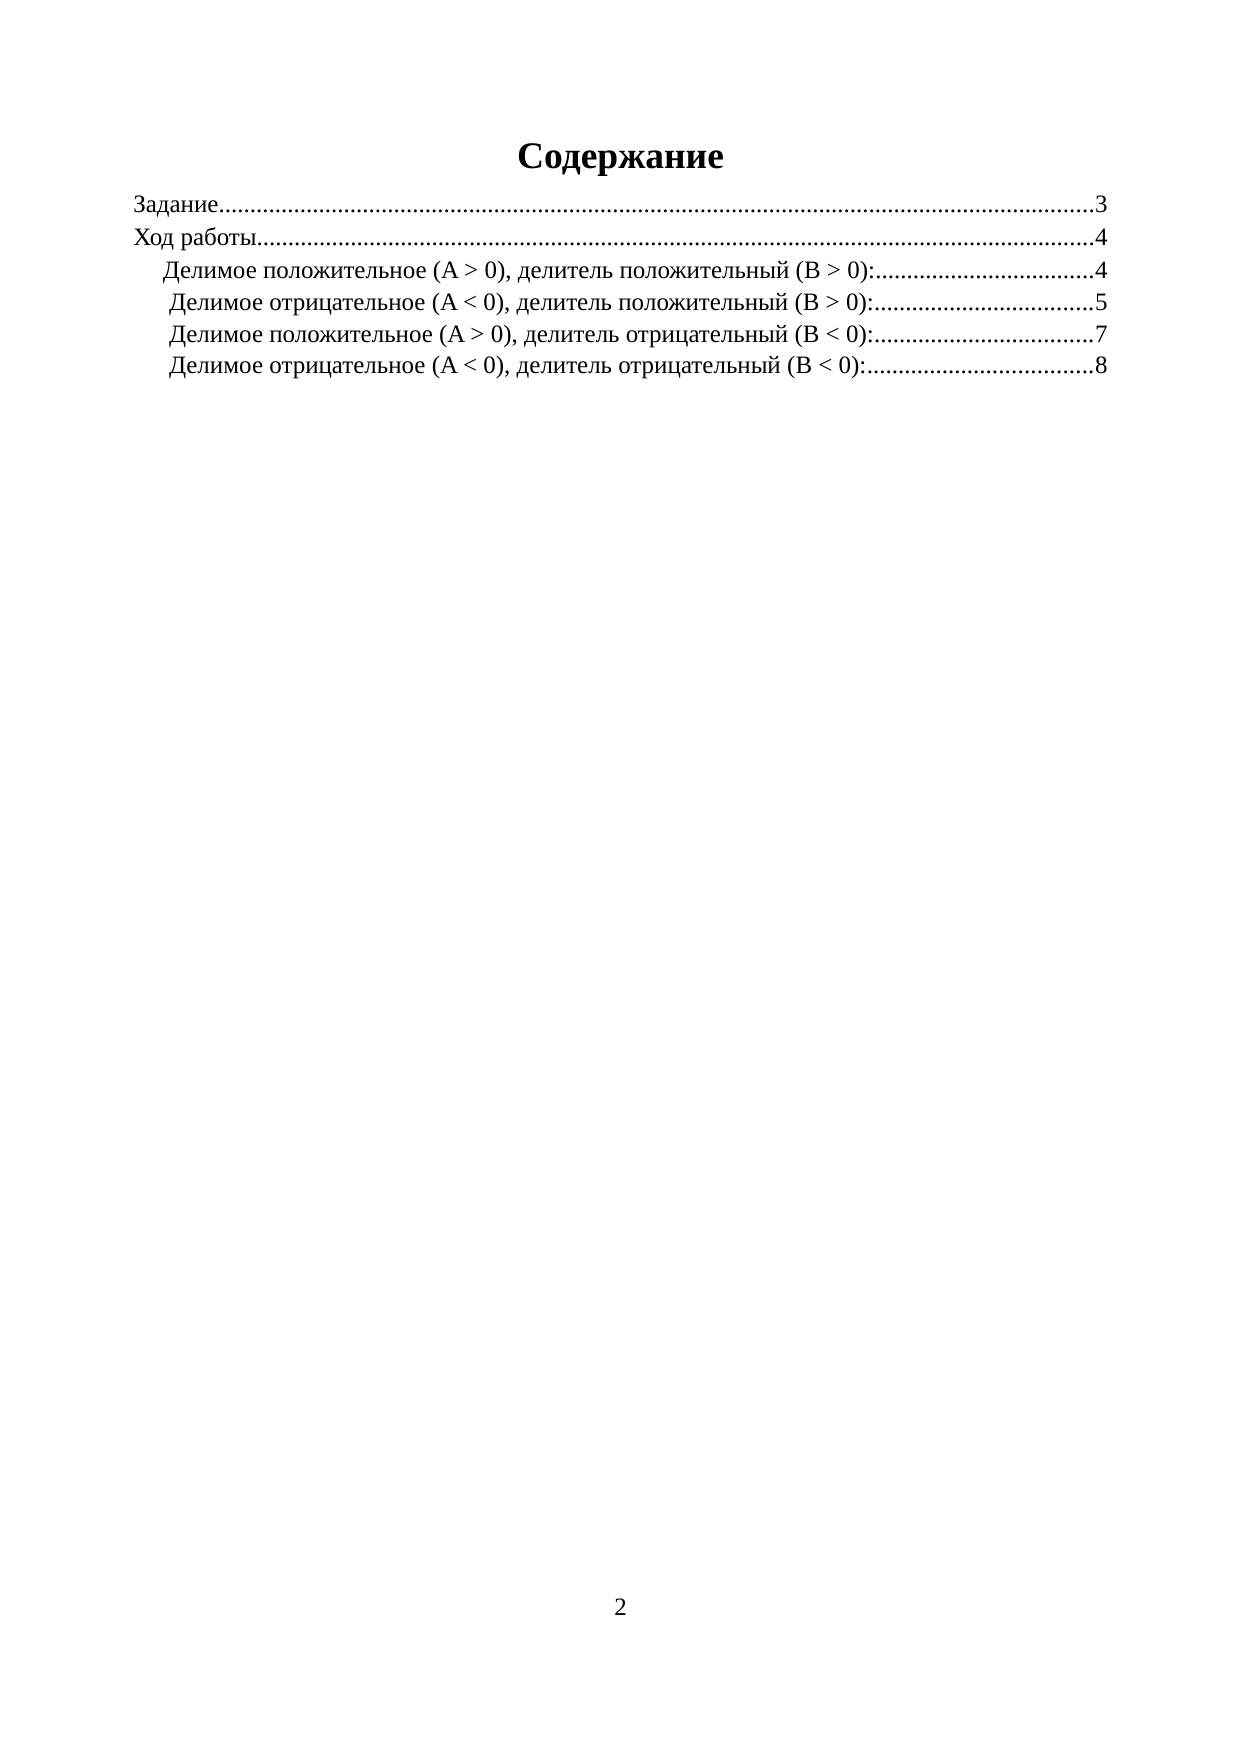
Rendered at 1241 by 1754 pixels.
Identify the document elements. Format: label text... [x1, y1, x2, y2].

text Содержание [133, 133, 1107, 176]
text Ход работы 4 [133, 222, 1107, 251]
text Делимое положительное (A > 0), делитель положительный (B > 0): 4 [163, 255, 1107, 284]
text Делимое отрицательное (A < 0), делитель отрицательный (B < 0): 8 [163, 351, 1107, 379]
text Делимое отрицательное (A < 0), делитель положительный (B > 0): 5 [163, 287, 1107, 316]
text Задание 3 [133, 189, 1107, 217]
text Делимое положительное (A > 0), делитель отрицательный (B < 0): 7 [163, 319, 1107, 347]
